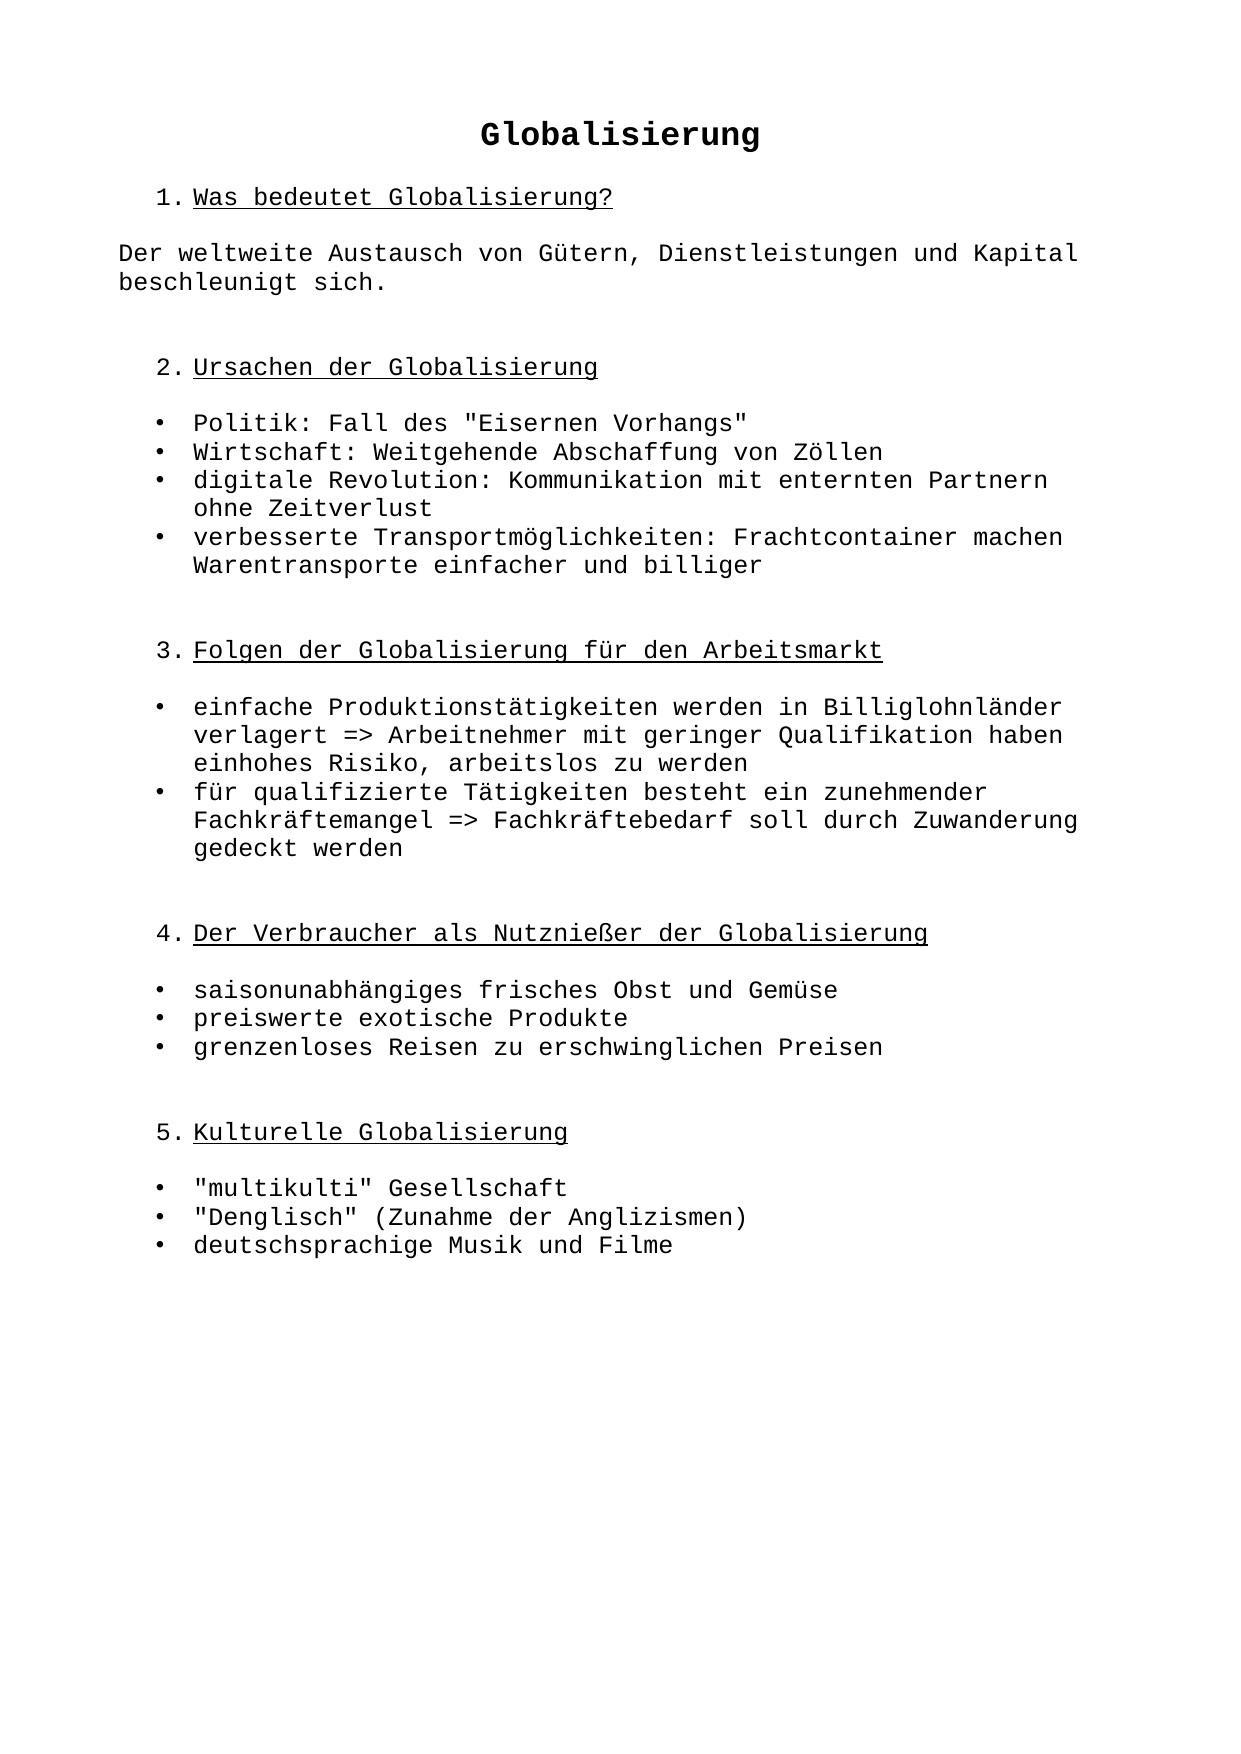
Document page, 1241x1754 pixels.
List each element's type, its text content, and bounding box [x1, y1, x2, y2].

list Kulturelle Globalisierung [156, 1119, 1122, 1148]
list saisonunabhängiges frisches Obst und Gemüse [156, 978, 1122, 1006]
list digitale Revolution: Kommunikation mit enternten Partnern ohne Zeitverlust [156, 468, 1122, 524]
list verbesserte Transportmöglichkeiten: Frachtcontainer machen Warentransporte einfacher und billiger [156, 524, 1122, 581]
list "multikulti" Gesellschaft [156, 1176, 1122, 1204]
text Der weltweite Austausch von Gütern, Dienstleistungen und Kapital beschleunigt sich. [118, 241, 1122, 298]
list grenzenloses Reisen zu erschwinglichen Preisen [156, 1034, 1122, 1063]
list Was bedeutet Globalisierung? [156, 184, 1122, 213]
list Politik: Fall des "Eisernen Vorhangs" [156, 411, 1122, 439]
list "Denglisch" (Zunahme der Anglizismen) [156, 1204, 1122, 1233]
list Folgen der Globalisierung für den Arbeitsmarkt [156, 638, 1122, 666]
list deutschsprachige Musik und Filme [156, 1233, 1122, 1261]
text Globalisierung [118, 118, 1122, 156]
list Ursachen der Globalisierung [156, 354, 1122, 383]
list für qualifizierte Tätigkeiten besteht ein zunehmender Fachkräftemangel => Fachkräftebedarf soll durch Zuwanderung gedeckt werden [156, 779, 1122, 864]
list Wirtschaft: Weitgehende Abschaffung von Zöllen [156, 439, 1122, 468]
list einfache Produktionstätigkeiten werden in Billiglohnländer verlagert => Arbeitnehmer mit geringer Qualifikation haben einhohes Risiko, arbeitslos zu werden [156, 694, 1122, 779]
list Der Verbraucher als Nutznießer der Globalisierung [156, 921, 1122, 949]
list preiswerte exotische Produkte [156, 1006, 1122, 1034]
